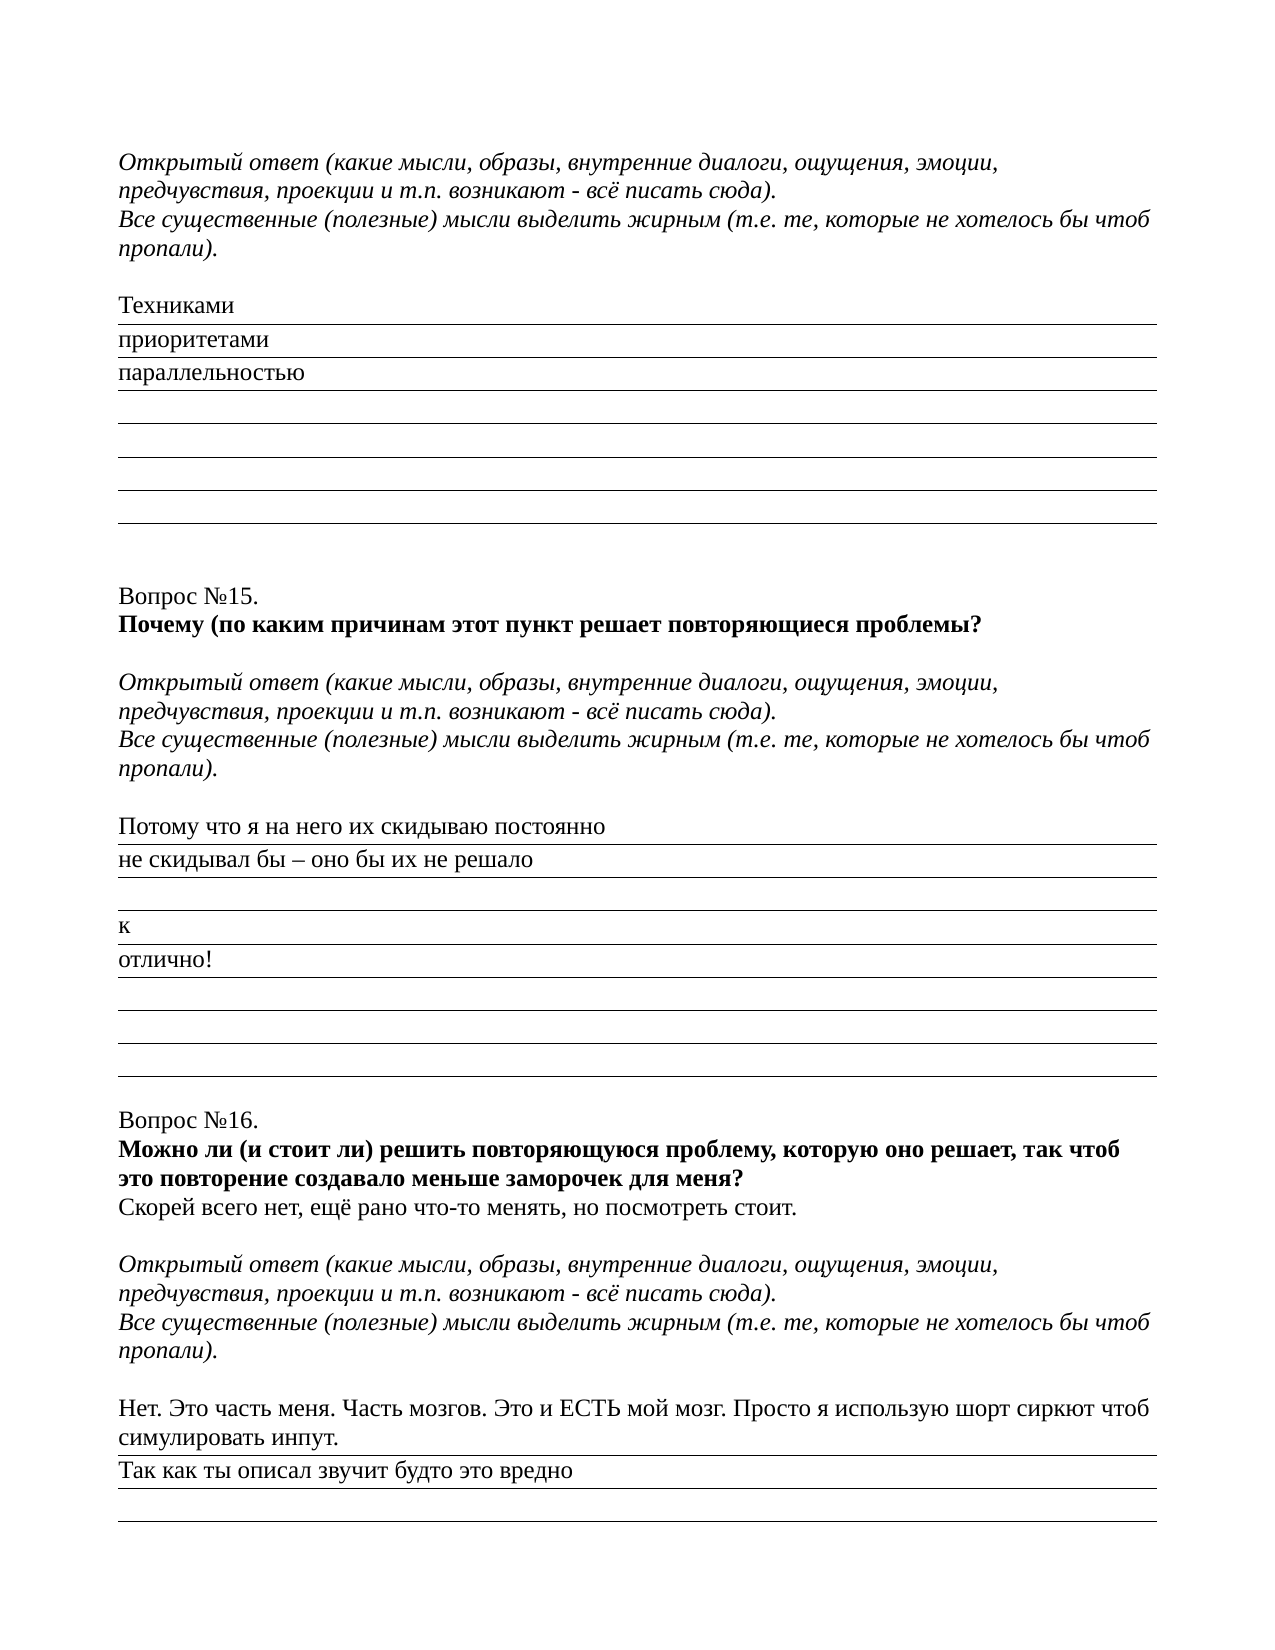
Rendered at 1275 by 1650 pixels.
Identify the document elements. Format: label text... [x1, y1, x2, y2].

text Потому что я на него их скидываю постоянно [118, 811, 1157, 844]
text Вопрос №16. [118, 1105, 1157, 1134]
text Все существенные (полезные) мысли выделить жирным (т.е. те, которые не хотелось бы чтоб пропали). [118, 204, 1157, 262]
text Почему (по каким причинам этот пункт решает повторяющиеся проблемы? [118, 609, 1157, 638]
text Можно ли (и стоит ли) решить повторяющуюся проблему, которую оно решает, так чтоб это повторение создавало меньше заморочек для меня? [118, 1134, 1157, 1192]
text приоритетами [118, 325, 1157, 357]
text параллельностью [118, 358, 1157, 390]
text Так как ты описал звучит будто это вредно [118, 1456, 1157, 1488]
text Нет. Это часть меня. Часть мозгов. Это и ЕСТЬ мой мозг. Просто я использую шорт сиркют чтоб симулировать инпут. [118, 1393, 1157, 1455]
text Открытый ответ (какие мысли, образы, внутренние диалоги, ощущения, эмоции, предчувствия, проекции и т.п. возникают - всё писать сюда). [118, 147, 1157, 204]
text Открытый ответ (какие мысли, образы, внутренние диалоги, ощущения, эмоции, предчувствия, проекции и т.п. возникают - всё писать сюда). [118, 667, 1157, 724]
text Открытый ответ (какие мысли, образы, внутренние диалоги, ощущения, эмоции, предчувствия, проекции и т.п. возникают - всё писать сюда). [118, 1249, 1157, 1307]
text Скорей всего нет, ещё рано что-то менять, но посмотреть стоит. [118, 1192, 1157, 1220]
text к [118, 911, 1157, 944]
text не скидывал бы – оно бы их не решало [118, 845, 1157, 877]
text Все существенные (полезные) мысли выделить жирным (т.е. те, которые не хотелось бы чтоб пропали). [118, 724, 1157, 782]
text отлично! [118, 945, 1157, 977]
text Техниками [118, 291, 1157, 324]
text Вопрос №15. [118, 581, 1157, 609]
text Все существенные (полезные) мысли выделить жирным (т.е. те, которые не хотелось бы чтоб пропали). [118, 1307, 1157, 1364]
